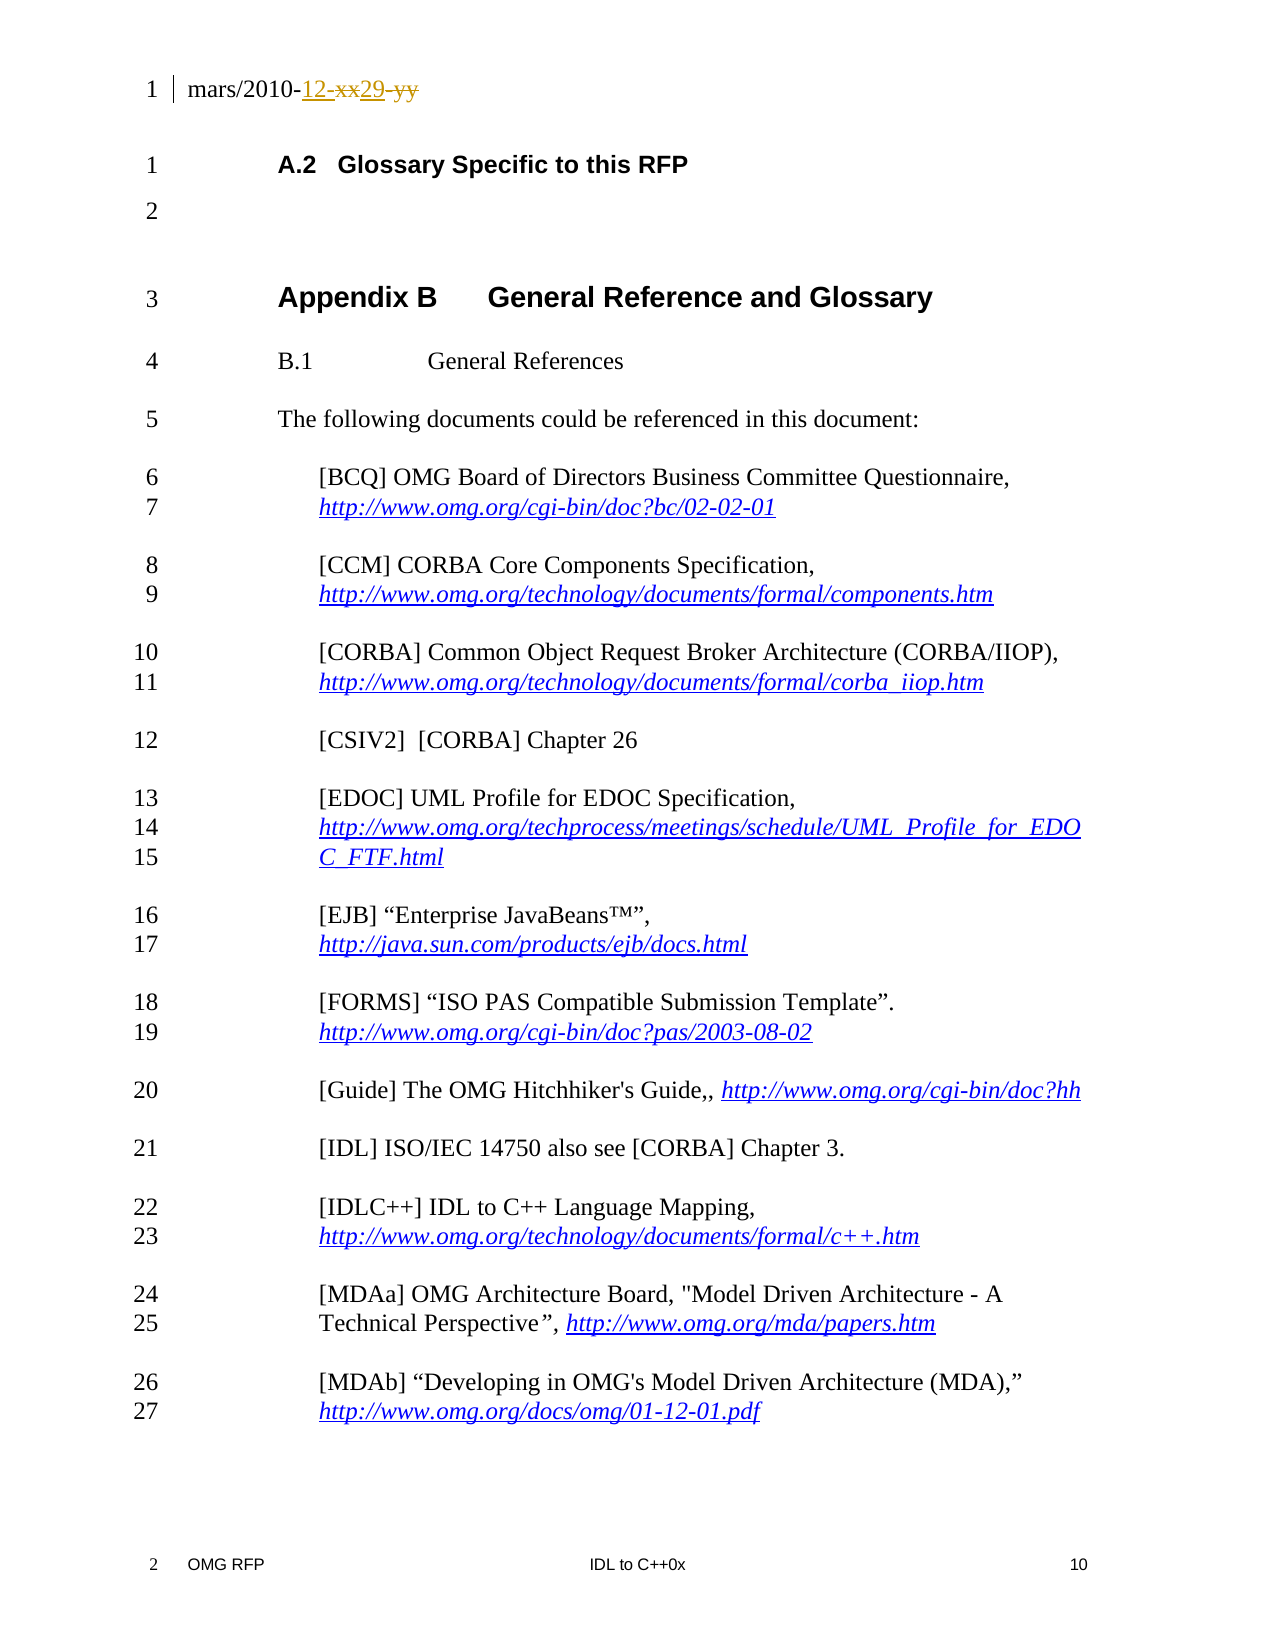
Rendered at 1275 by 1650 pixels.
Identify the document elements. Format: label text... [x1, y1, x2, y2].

text [CCM] CORBA Core Components Specification, http://www.omg.org/technology/documents/formal/components.htm [319, 550, 1087, 608]
text [BCQ] OMG Board of Directors Business Committee Questionnaire, http://www.omg.org/cgi-bin/doc?bc/02-02-01 [319, 462, 1087, 521]
text [MDAb] “Developing in OMG's Model Driven Architecture (MDA),” http://www.omg.org/docs/omg/01-12-01.pdf [319, 1367, 1087, 1425]
text [IDL] ISO/IEC 14750 also see [CORBA] Chapter 3. [319, 1133, 1087, 1162]
text [EDOC] UML Profile for EDOC Specification, http://www.omg.org/techprocess/meetings/schedule/UML_Profile_for_EDOC_FTF.html [319, 783, 1087, 871]
text [CSIV2] [CORBA] Chapter 26 [319, 725, 1087, 754]
text [EJB] “Enterprise JavaBeans™”, http://java.sun.com/products/ejb/docs.html [319, 900, 1087, 958]
text B.1 General References [277, 346, 1087, 375]
text [Guide] The OMG Hitchhiker's Guide,, http://www.omg.org/cgi-bin/doc?hh [319, 1075, 1087, 1104]
text [CORBA] Common Object Request Broker Architecture (CORBA/IIOP), http://www.omg.org/technology/documents/formal/corba_iiop.htm [319, 637, 1087, 696]
text [IDLC++] IDL to C++ Language Mapping, http://www.omg.org/technology/documents/formal/c++.htm [319, 1192, 1087, 1250]
subtitle Appendix B General Reference and Glossary [187, 281, 1087, 314]
text [FORMS] “ISO PAS Compatible Submission Template”. http://www.omg.org/cgi-bin/doc?pas/2003-08-02 [319, 987, 1087, 1046]
subtitle A.2 Glossary Specific to this RFP [187, 150, 1087, 179]
text [MDAa] OMG Architecture Board, "Model Driven Architecture - A Technical Perspective”, http://www.omg.org/mda/papers.htm [319, 1279, 1087, 1337]
text The following documents could be referenced in this document: [277, 404, 1087, 433]
